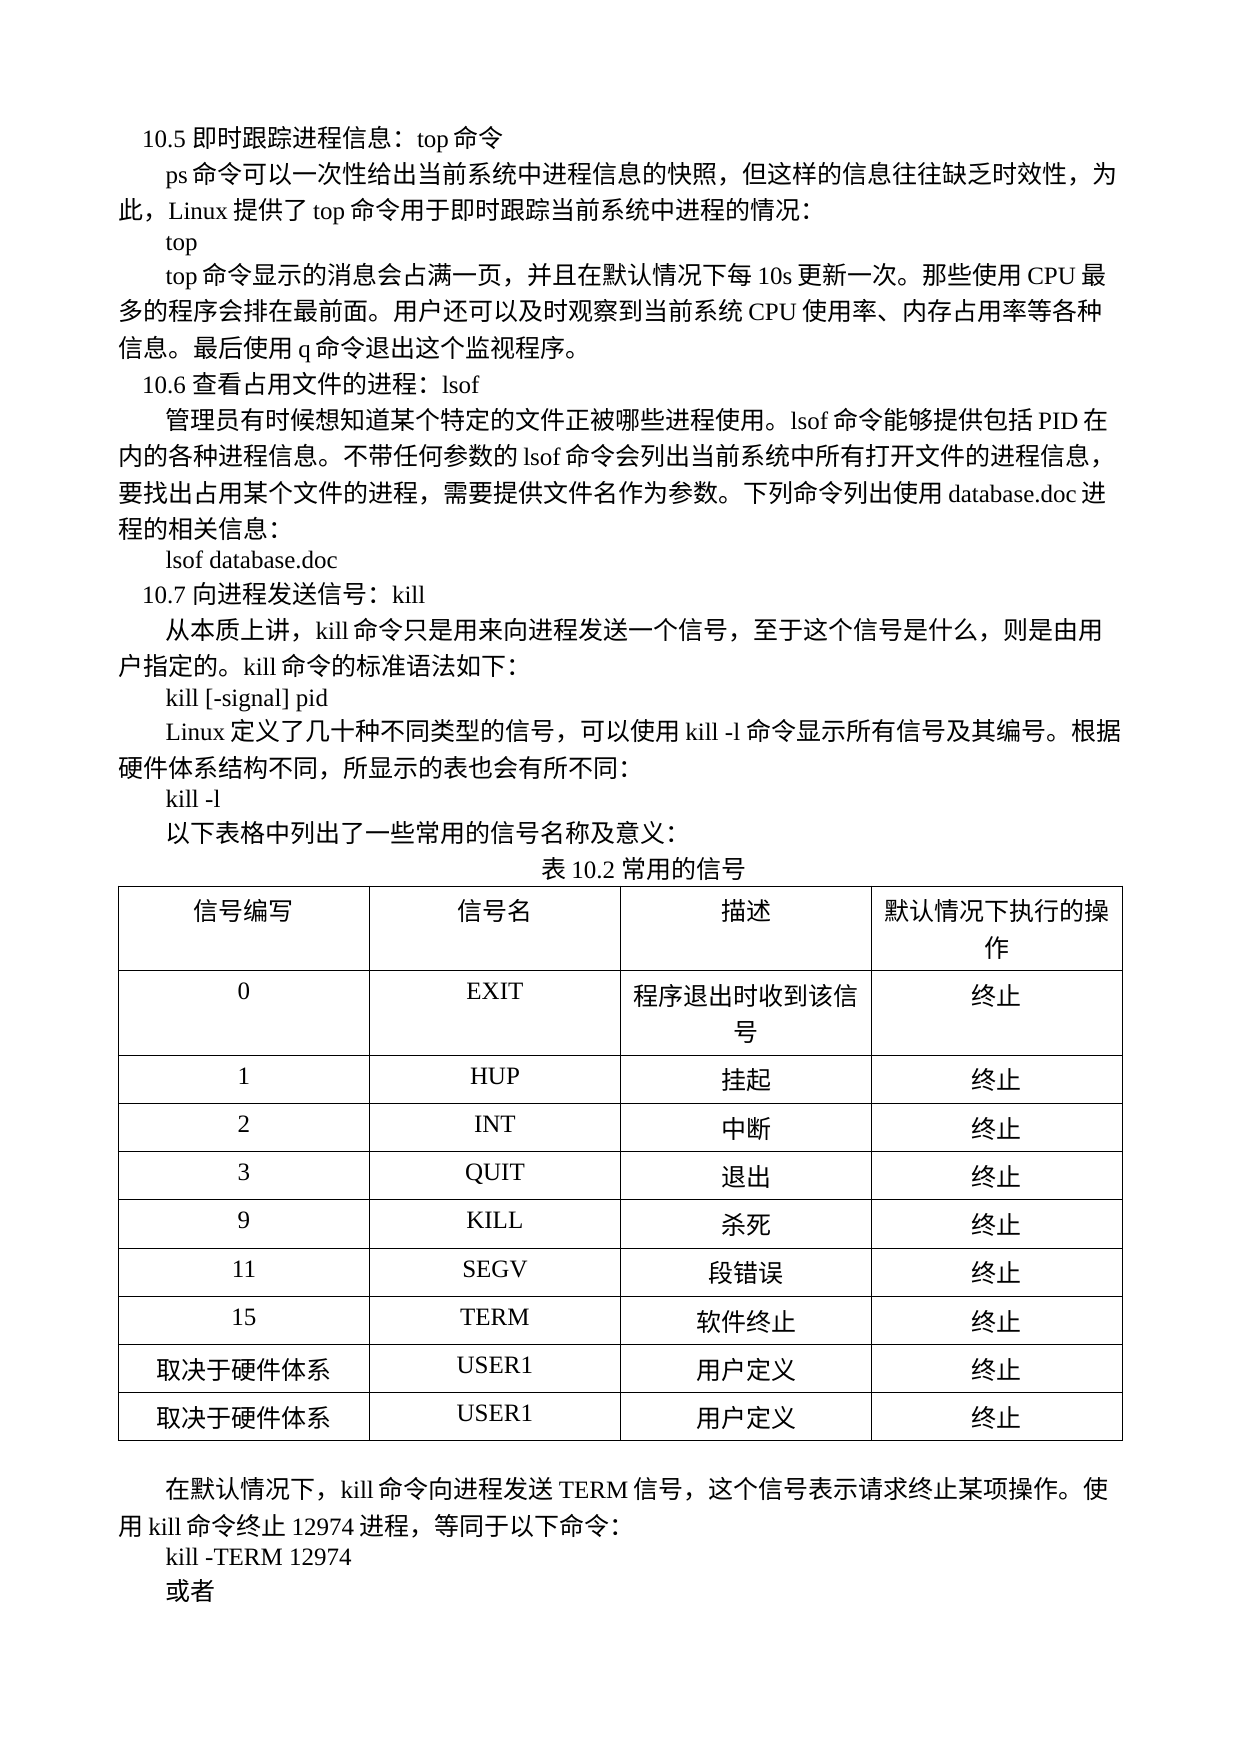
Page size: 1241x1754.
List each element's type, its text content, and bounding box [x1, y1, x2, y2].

table_cell 终止 [872, 1249, 1122, 1296]
table_cell HUP [370, 1056, 620, 1103]
table_header 默认情况下执行的操作 [872, 887, 1122, 970]
table_cell 2 [119, 1104, 369, 1151]
text 管理员有时候想知道某个特定的文件正被哪些进程使用。lsof命令能够提供包括PID在内的各种进程信息。不带任何参数的lsof命令会列出当前系统中所有打开文件的进程信息，要找出占用某个文件的进程，需要提供文件名作为参数。下列命令列出使用database.doc进程的相关信息： [118, 401, 1122, 546]
table_cell 取决于硬件体系 [119, 1393, 369, 1440]
table_cell 15 [119, 1297, 369, 1344]
text 从本质上讲，kill命令只是用来向进程发送一个信号，至于这个信号是什么，则是由用户指定的。kill命令的标准语法如下： [118, 611, 1122, 683]
table_cell 终止 [872, 1104, 1122, 1151]
text kill -TERM 12974 [118, 1542, 1122, 1571]
table_cell 终止 [872, 971, 1122, 1054]
table_cell 挂起 [621, 1056, 871, 1103]
text Linux定义了几十种不同类型的信号，可以使用kill -l 命令显示所有信号及其编号。根据硬件体系结构不同，所显示的表也会有所不同： [118, 712, 1122, 784]
text 10.5 即时跟踪进程信息：top命令 [118, 118, 1122, 154]
table_cell KILL [370, 1200, 620, 1247]
table_header 信号编写 [119, 887, 369, 970]
table_cell 终止 [872, 1345, 1122, 1392]
table_cell 程序退出时收到该信号 [621, 971, 871, 1054]
table_cell 段错误 [621, 1249, 871, 1296]
table_cell 用户定义 [621, 1345, 871, 1392]
text kill [-signal] pid [118, 683, 1122, 712]
text 以下表格中列出了一些常用的信号名称及意义： [118, 813, 1122, 849]
table_cell 取决于硬件体系 [119, 1345, 369, 1392]
table_cell QUIT [370, 1152, 620, 1199]
table_cell 1 [119, 1056, 369, 1103]
table_cell USER1 [370, 1393, 620, 1440]
table_cell 软件终止 [621, 1297, 871, 1344]
text 在默认情况下，kill命令向进程发送TERM信号，这个信号表示请求终止某项操作。使用kill命令终止12974进程，等同于以下命令： [118, 1470, 1122, 1542]
table_cell 用户定义 [621, 1393, 871, 1440]
table_cell 3 [119, 1152, 369, 1199]
table_cell 杀死 [621, 1200, 871, 1247]
text 10.7 向进程发送信号：kill [118, 574, 1122, 611]
text 表10.2 常用的信号 [118, 849, 1122, 886]
text kill -l [118, 784, 1122, 813]
table_cell 终止 [872, 1200, 1122, 1247]
text 或者 [118, 1571, 1122, 1607]
table_header 信号名 [370, 887, 620, 970]
table_cell 终止 [872, 1297, 1122, 1344]
table_cell EXIT [370, 971, 620, 1054]
table_cell 终止 [872, 1393, 1122, 1440]
text top [118, 227, 1122, 256]
table_cell 中断 [621, 1104, 871, 1151]
table_cell SEGV [370, 1249, 620, 1296]
table_header 描述 [621, 887, 871, 970]
text lsof database.doc [118, 546, 1122, 574]
text top命令显示的消息会占满一页，并且在默认情况下每10s更新一次。那些使用CPU最多的程序会排在最前面。用户还可以及时观察到当前系统CPU使用率、内存占用率等各种信息。最后使用q命令退出这个监视程序。 [118, 256, 1122, 364]
text 10.6 查看占用文件的进程：lsof [118, 364, 1122, 401]
text ps命令可以一次性给出当前系统中进程信息的快照，但这样的信息往往缺乏时效性，为此，Linux提供了top命令用于即时跟踪当前系统中进程的情况： [118, 154, 1122, 227]
table_cell 11 [119, 1249, 369, 1296]
table_cell 退出 [621, 1152, 871, 1199]
table_cell 0 [119, 971, 369, 1054]
table_cell 9 [119, 1200, 369, 1247]
table_cell INT [370, 1104, 620, 1151]
table_cell 终止 [872, 1056, 1122, 1103]
table_cell TERM [370, 1297, 620, 1344]
table_cell 终止 [872, 1152, 1122, 1199]
table_cell USER1 [370, 1345, 620, 1392]
